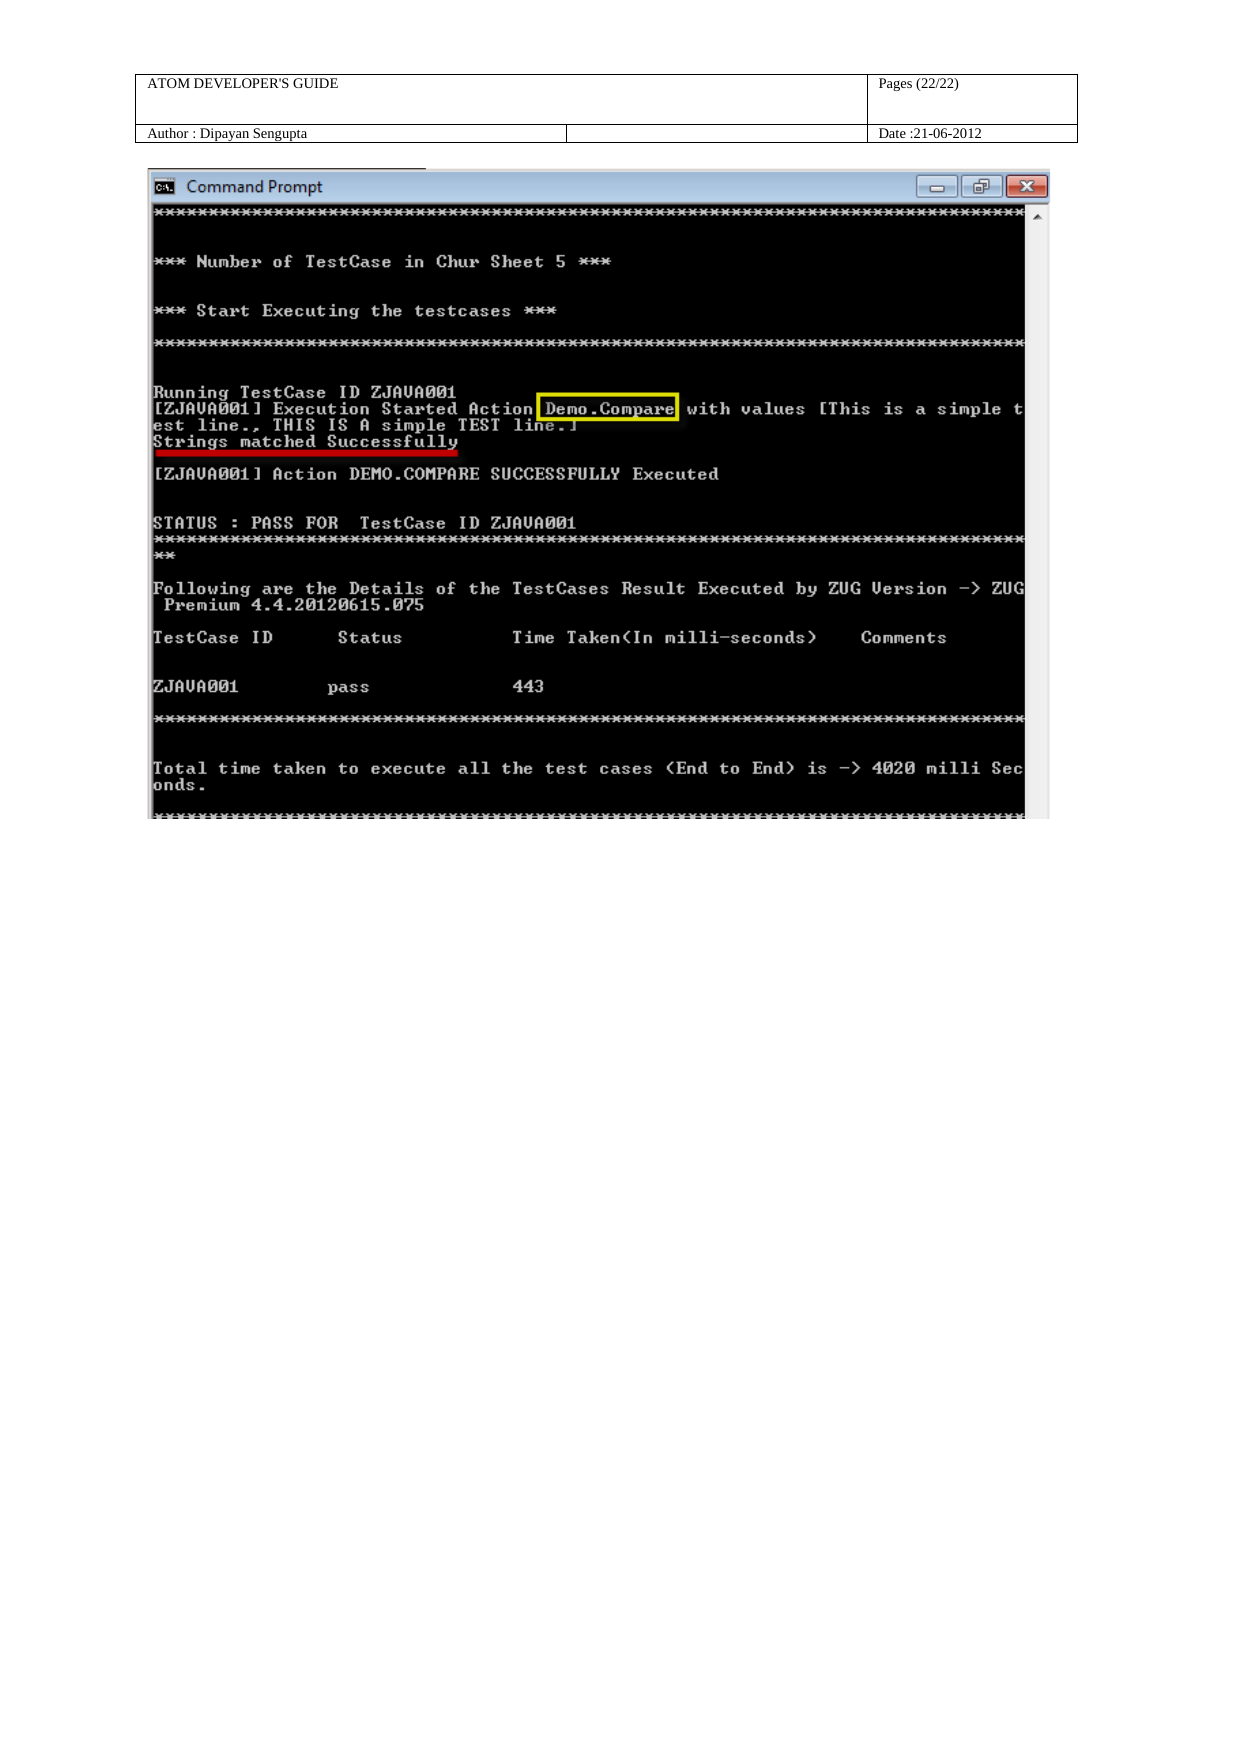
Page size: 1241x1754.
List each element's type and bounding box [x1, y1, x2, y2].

picture [147, 168, 1050, 819]
